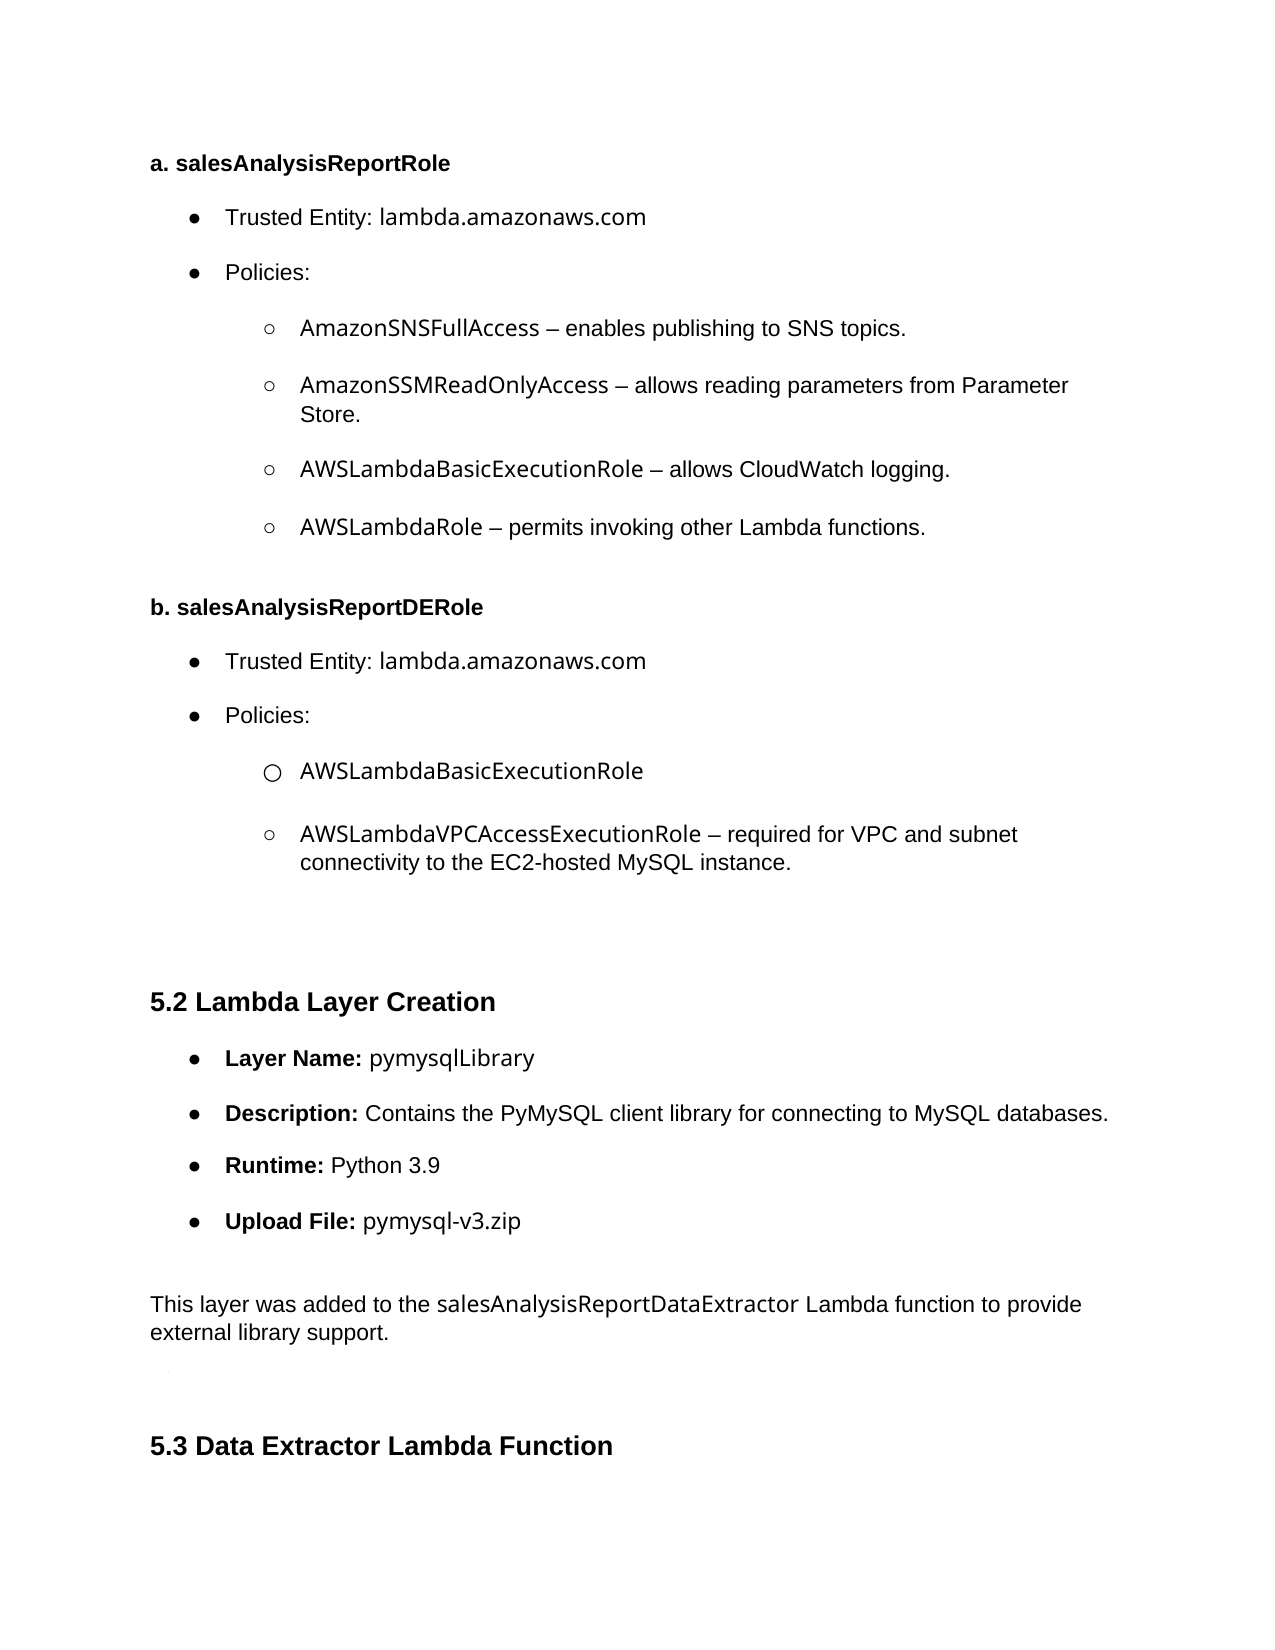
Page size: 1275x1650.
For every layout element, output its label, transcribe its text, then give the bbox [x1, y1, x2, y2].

list AmazonSSMReadOnlyAccess – allows reading parameters from Parameter Store. [262, 369, 1125, 453]
list Description: Contains the PyMySQL client library for connecting to MySQL databases. [187, 1100, 1125, 1152]
list AWSLambdaBasicExecutionRole – allows CloudWatch logging. [262, 453, 1125, 511]
subtitle 5.3 Data Extractor Lambda Function [150, 1430, 1125, 1461]
list Policies: [187, 259, 1125, 312]
list AmazonSNSFullAccess – enables publishing to SNS topics. [262, 312, 1125, 369]
list Policies: [187, 702, 1125, 755]
list Layer Name: pymysqlLibrary [187, 1042, 1125, 1100]
list Upload File: pymysql-v3.zip [187, 1205, 1125, 1263]
subtitle b. salesAnalysisReportDERole [150, 593, 1125, 620]
subtitle a. salesAnalysisReportRole [150, 150, 1125, 176]
list Runtime: Python 3.9 [187, 1152, 1125, 1205]
text This layer was added to the salesAnalysisReportDataExtractor Lambda function to provide external library support. [150, 1288, 1125, 1345]
list AWSLambdaRole – permits invoking other Lambda functions. [262, 511, 1125, 568]
subtitle 5.2 Lambda Layer Creation [150, 986, 1125, 1017]
list AWSLambdaVPCAccessExecutionRole – required for VPC and subnet connectivity to the EC2-hosted MySQL instance. [262, 818, 1125, 902]
list Trusted Entity: lambda.amazonaws.com [187, 645, 1125, 702]
list Trusted Entity: lambda.amazonaws.com [187, 201, 1125, 259]
list AWSLambdaBasicExecutionRole [262, 755, 1125, 818]
